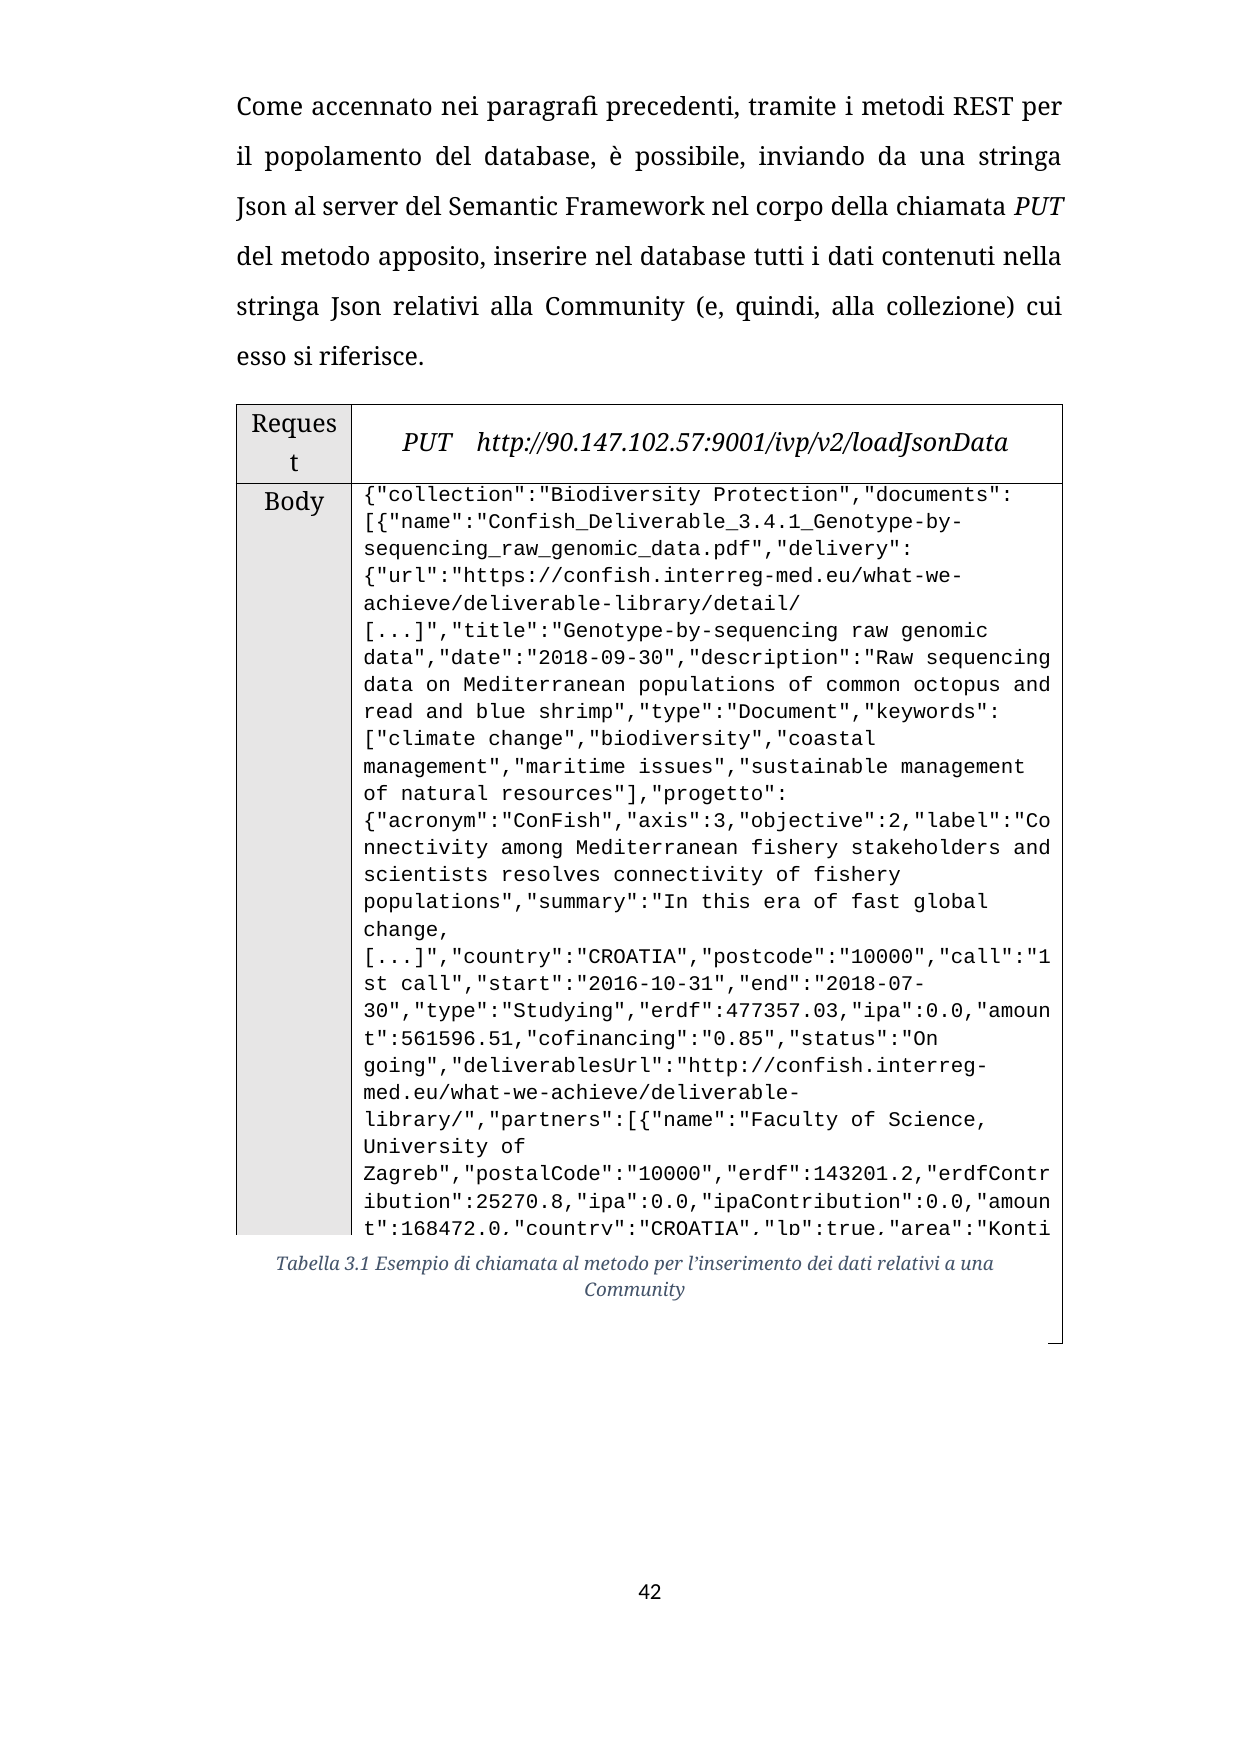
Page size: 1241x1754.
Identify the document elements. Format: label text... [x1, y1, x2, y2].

table_header Request [237, 405, 351, 483]
text Tabella 3.1 Esempio di chiamata al metodo per l’inserimento dei dati relativi a una Community [238, 1251, 1033, 1302]
text Come accennato nei paragrafi precedenti, tramite i metodi REST per il popolamento del database, è possibile, inviando da una stringa Json al server del Semantic Framework nel corpo della chiamata PUT del metodo apposito, inserire nel database tutti i dati contenuti nella stringa Json relativi alla Community (e, quindi, alla collezione) cui esso si riferisce. [223, 1235, 1048, 1465]
table_cell {"collection":"Biodiversity Protection","documents":[{"name":"Confish_Deliverable_3.4.1_Genotype-by-sequencing_raw_genomic_data.pdf","delivery":{"url":"https://confish.interreg-med.eu/what-we-achieve/deliverable-library/detail/[...]","title":"Genotype-by-sequencing raw genomic data","date":"2018-09-30","description":"Raw sequencing data on Mediterranean populations of common octopus and read and blue shrimp","type":"Document","keywords":["climate change","biodiversity","coastal management","maritime issues","sustainable management of natural resources"],"progetto":{"acronym":"ConFish","axis":3,"objective":2,"label":"Connectivity among Mediterranean fishery stakeholders and scientists resolves connectivity of fishery populations","summary":"In this era of fast global change, [...]","country":"CROATIA","postcode":"10000","call":"1st call","start":"2016-10-31","end":"2018-07-30","type":"Studying","erdf":477357.03,"ipa":0.0,"amount":561596.51,"cofinancing":"0.85","status":"On going","deliverablesUrl":"http://confish.interreg-med.eu/what-we-achieve/deliverable-library/","partners":[{"name":"Faculty of Science, University of Zagreb","postalCode":"10000","erdf":143201.2,"erdfContribution":25270.8,"ipa":0.0,"ipaContribution":0.0,"amount":168472.0,"country":"CROATIA","lp":true,"area":"Kontinentalna Hrvatska","nature":"Higher education and research","nuts3":"Grad Zagreb"}]},"targets":["Higher education and research"]}}]} [352, 484, 1062, 1343]
table_header PUT http://90.147.102.57:9001/ivp/v2/loadJsonData [352, 405, 1062, 483]
text Come accennato nei paragrafi precedenti, tramite i metodi REST per il popolamento del database, è possibile, inviando da una stringa Json al server del Semantic Framework nel corpo della chiamata PUT del metodo apposito, inserire nel database tutti i dati contenuti nella stringa Json relativi alla Community (e, quindi, alla collezione) cui esso si riferisce. [236, 75, 1063, 375]
table_cell Body [237, 484, 351, 1235]
